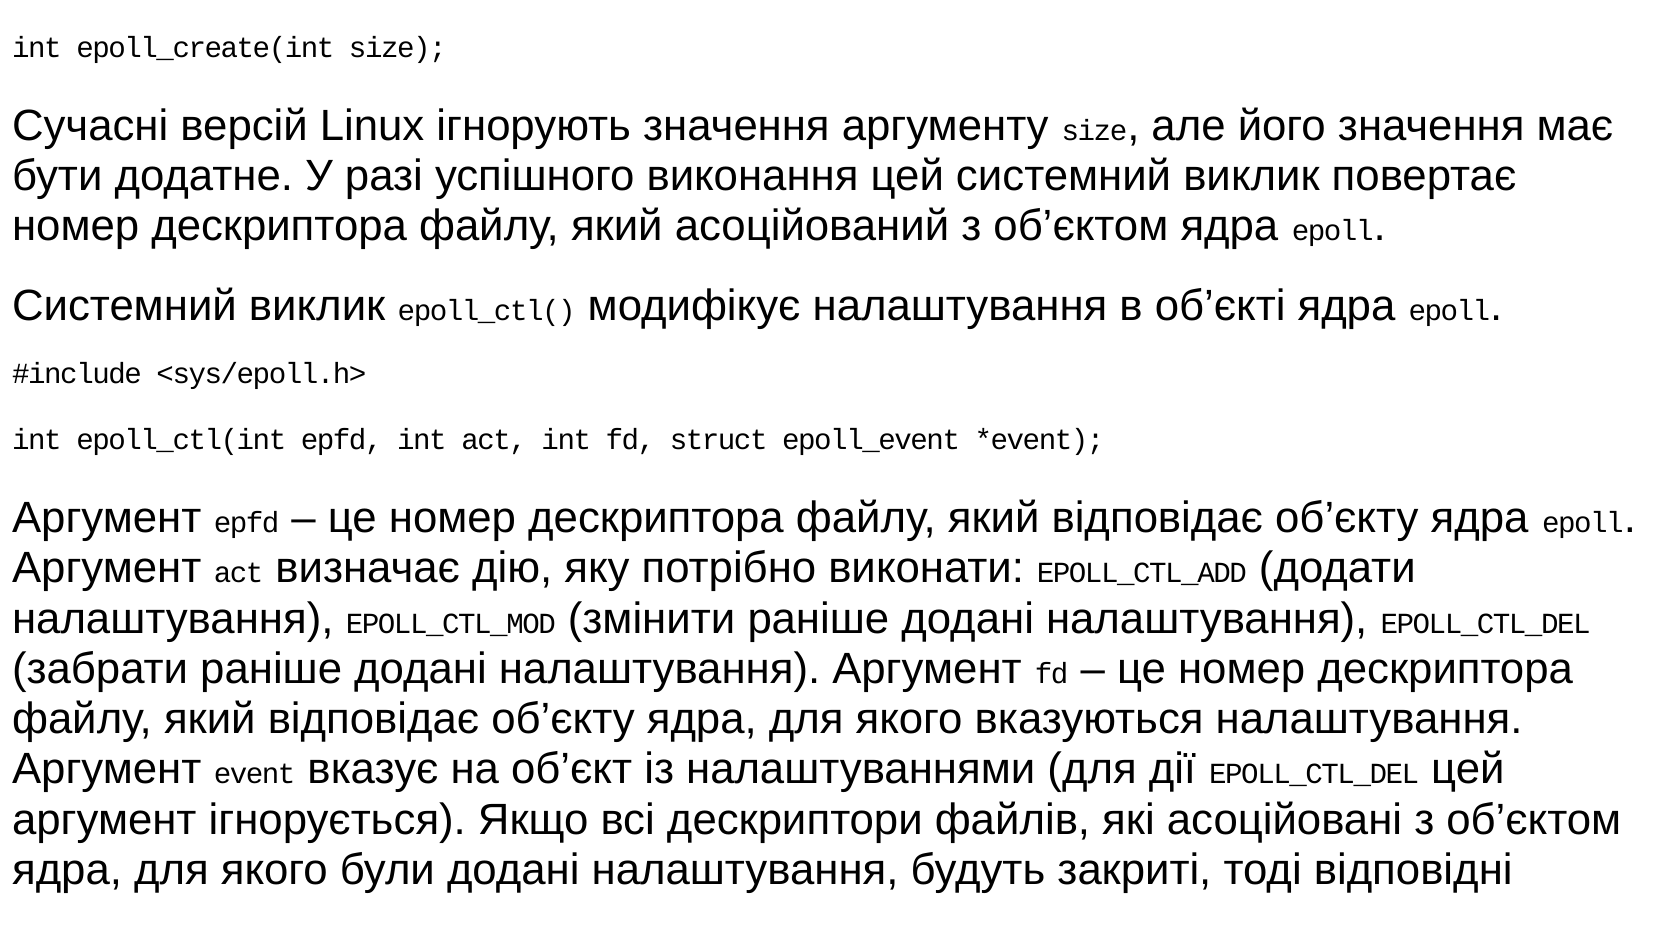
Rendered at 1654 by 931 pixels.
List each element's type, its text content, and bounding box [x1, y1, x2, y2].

text Сучасні версій Linux ігнорують значення аргументу size, але його значення має бути додатне. У разі успішного виконання цей системний виклик повертає номер дескриптора файлу, який асоційований з об’єктом ядра epoll. [12, 99, 1642, 250]
text Системний виклик epoll_ctl() модифікує налаштування в об’єкті ядра epoll. [12, 279, 1642, 330]
text Аргумент epfd – це номер дескриптора файлу, який відповідає об’єкту ядра epoll. Аргумент act визначає дію, яку потрібно виконати: EPOLL_CTL_ADD (додати налаштування), EPOLL_CTL_MOD (змінити раніше додані налаштування), EPOLL_CTL_DEL (забрати раніше додані налаштування). Аргумент fd – це номер дескриптора файлу, який відповідає об’єкту ядра, для якого вказуються налаштування. Аргумент event вказує на об’єкт із налаштуваннями (для дії EPOLL_CTL_DEL цей аргумент ігнорується). Якщо всі дескриптори файлів, які асоційовані з об’єктом ядра, для якого були додані налаштування, будуть закриті, тоді відповідні [12, 491, 1642, 894]
text #include <sys/epoll.h> [12, 359, 1642, 392]
text int epoll_create(int size); [12, 33, 1642, 66]
text int epoll_ctl(int epfd, int act, int fd, struct epoll_event *event); [12, 425, 1642, 458]
